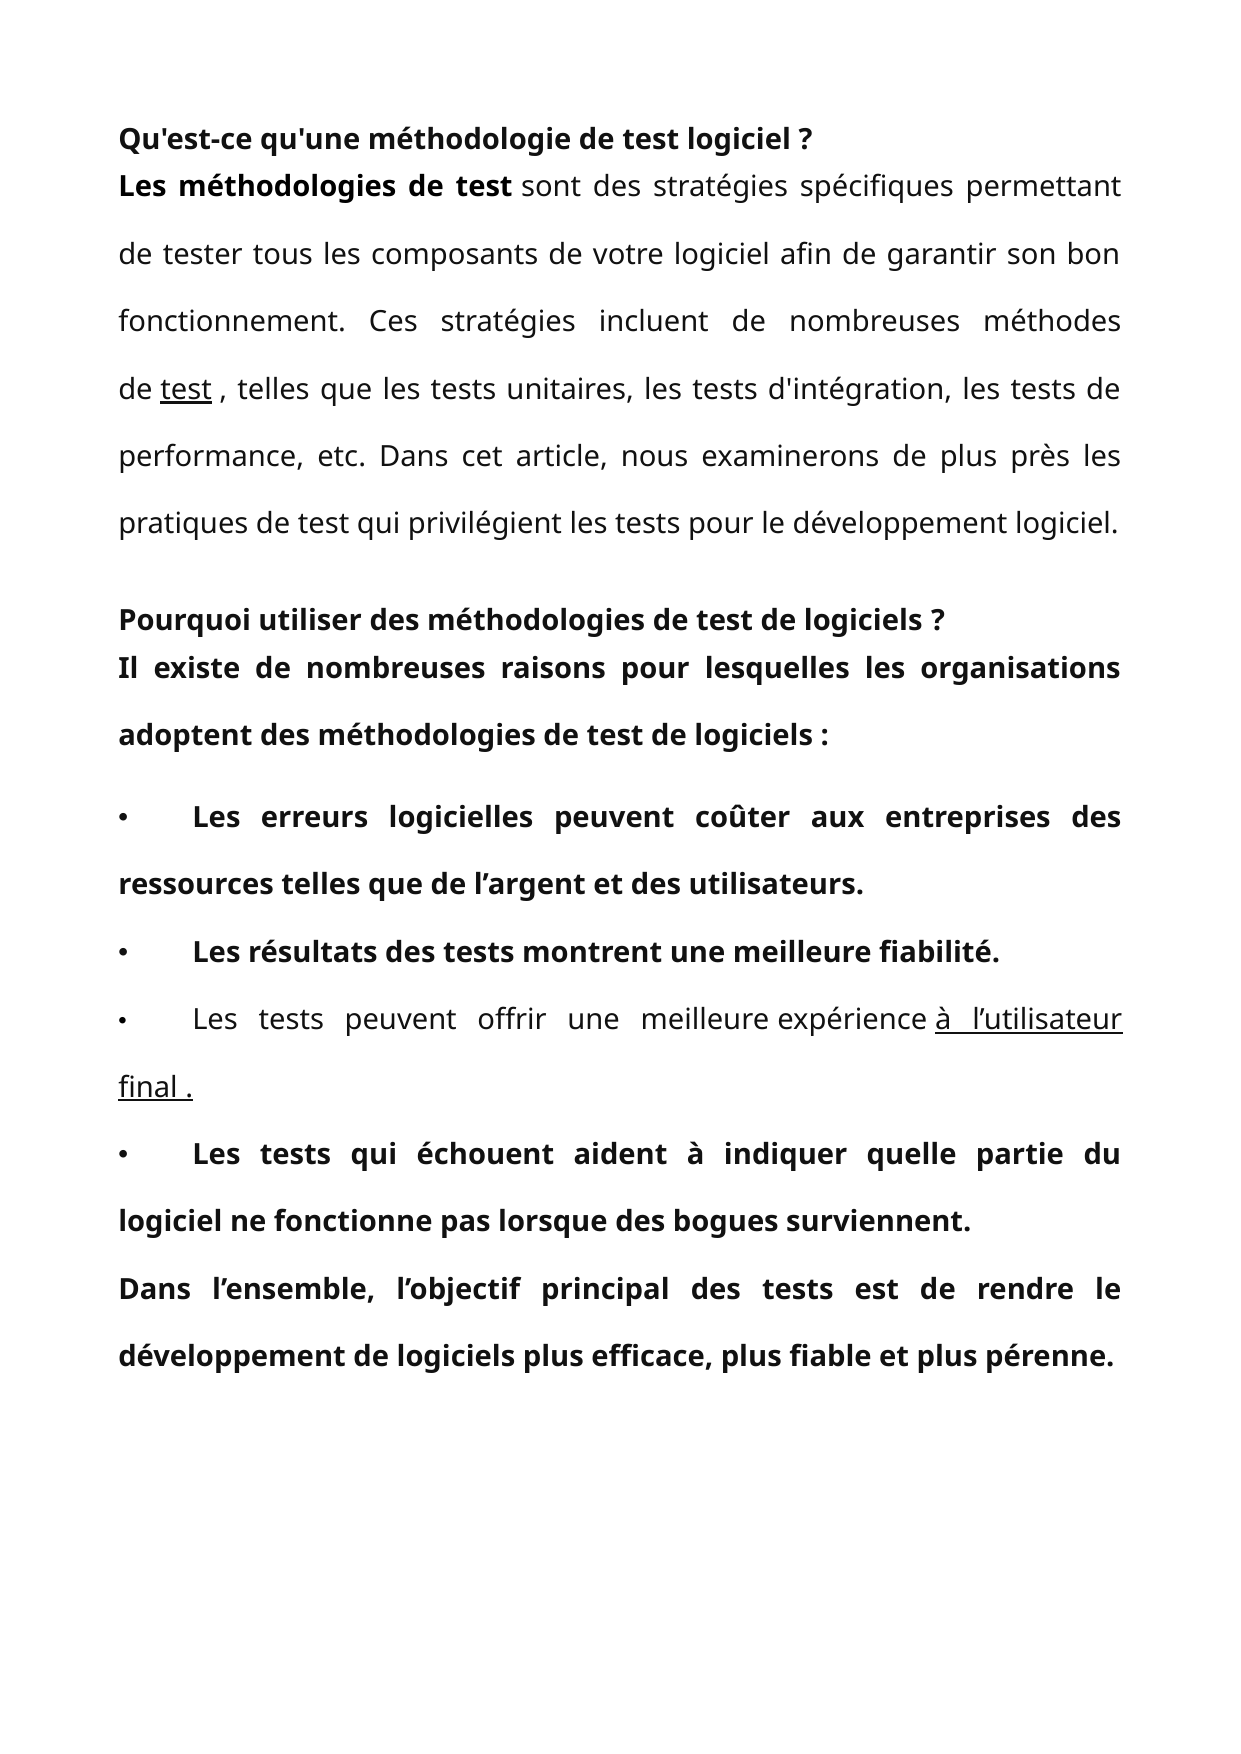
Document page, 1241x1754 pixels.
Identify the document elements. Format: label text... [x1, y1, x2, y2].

list Les erreurs logicielles peuvent coûter aux entreprises des ressources telles que de l’argent et des utilisateurs. [118, 796, 1122, 903]
text Il existe de nombreuses raisons pour lesquelles les organisations adoptent des méthodologies de test de logiciels : [118, 647, 1122, 754]
list Les résultats des tests montrent une meilleure fiabilité. [118, 931, 1122, 971]
list Les tests qui échouent aident à indiquer quelle partie du logiciel ne fonctionne pas lorsque des bogues surviennent. [118, 1133, 1122, 1240]
subtitle Pourquoi utiliser des méthodologies de test de logiciels ? [118, 599, 1122, 639]
text Dans l’ensemble, l’objectif principal des tests est de rendre le développement de logiciels plus efficace, plus fiable et plus pérenne. [118, 1268, 1122, 1375]
list Les tests peuvent offrir une meilleure expérience à l’utilisateur final . [118, 998, 1122, 1106]
text Les méthodologies de test sont des stratégies spécifiques permettant de tester tous les composants de votre logiciel afin de garantir son bon fonctionnement. Ces stratégies incluent de nombreuses méthodes de test , telles que les tests unitaires, les tests d'intégration, les tests de performance, etc. Dans cet article, nous examinerons de plus près les pratiques de test qui privilégient les tests pour le développement logiciel. [118, 166, 1122, 542]
subtitle Qu'est-ce qu'une méthodologie de test logiciel ? [118, 118, 1122, 158]
